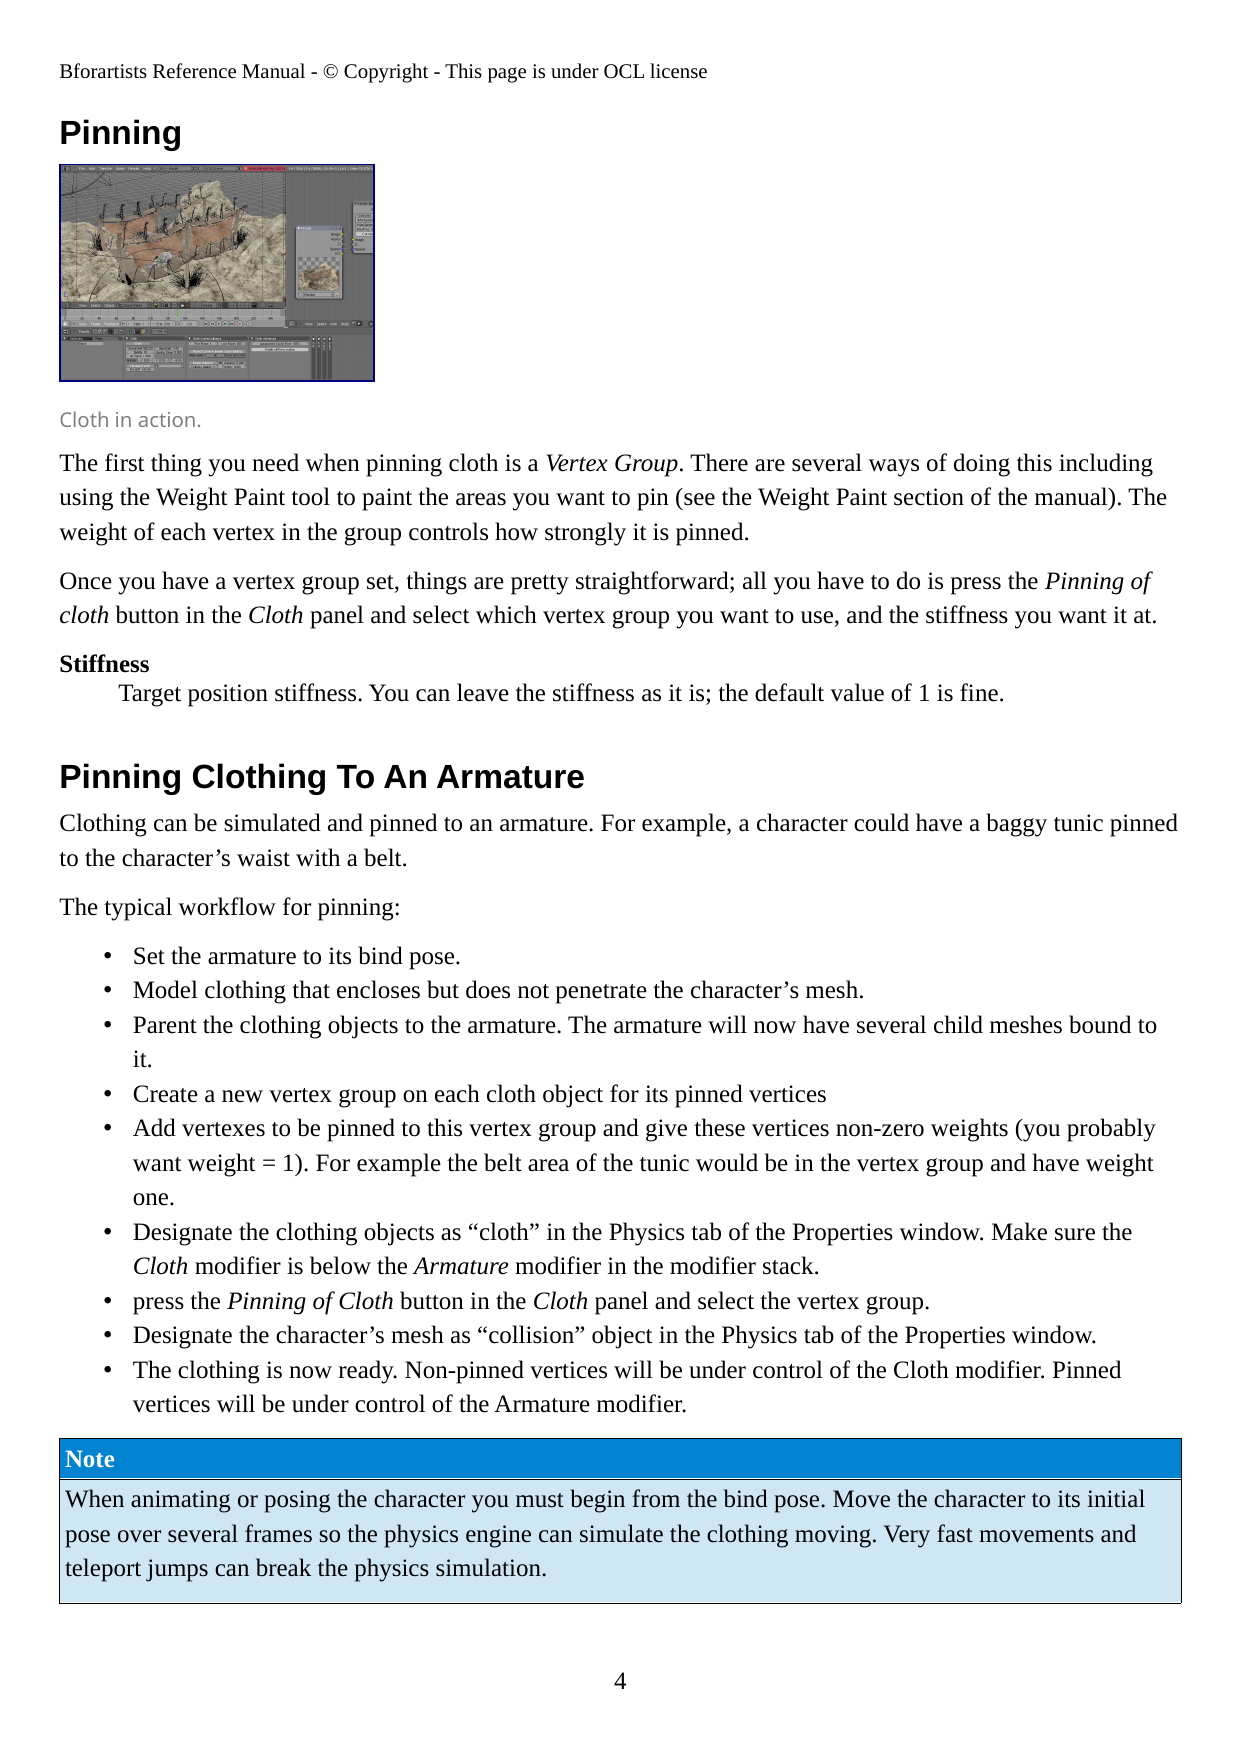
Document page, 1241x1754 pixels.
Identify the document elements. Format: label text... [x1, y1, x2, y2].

table_header Note [60, 1439, 1181, 1478]
list Target position stiffness. You can leave the stiffness as it is; the default value of 1 is fine. [118, 678, 1181, 707]
list Set the armature to its bind pose. [103, 941, 1181, 970]
subtitle Stiffness [59, 649, 1181, 678]
list Parent the clothing objects to the armature. The armature will now have several child meshes bound to it. [103, 1010, 1181, 1073]
list press the Pinning of Cloth button in the Cloth panel and select the vertex group. [103, 1286, 1181, 1314]
text Once you have a vertex group set, things are pretty straightforward; all you have to do is press the Pinning of cloth button in the Cloth panel and select which vertex group you want to use, and the stiffness you want it at. [59, 566, 1181, 629]
subtitle Pinning Clothing To An Armature [59, 757, 1181, 796]
text The typical workflow for pinning: [59, 892, 1181, 921]
table_cell When animating or posing the character you must begin from the bind pose. Move the character to its initial pose over several frames so the physics engine can simulate the clothing moving. Very fast movements and teleport jumps can break the physics simulation. [60, 1480, 1181, 1602]
picture [61, 165, 373, 380]
list Create a new vertex group on each cloth object for its pinned vertices [103, 1079, 1181, 1108]
text Clothing can be simulated and pinned to an armature. For example, a character could have a baggy tunic pinned to the character’s waist with a belt. [59, 808, 1181, 872]
list Model clothing that encloses but does not penetrate the character’s mesh. [103, 975, 1181, 1004]
list The clothing is now ready. Non-pinned vertices will be under control of the Cloth modifier. Pinned vertices will be under control of the Armature modifier. [103, 1355, 1181, 1418]
text Cloth in action. [59, 402, 1181, 433]
text The first thing you need when pinning cloth is a Vertex Group. There are several ways of doing this including using the Weight Paint tool to paint the areas you want to pin (see the Weight Paint section of the manual). The weight of each vertex in the group controls how strongly it is pinned. [59, 448, 1181, 546]
list Add vertexes to be pinned to this vertex group and give these vertices non-zero weights (you probably want weight = 1). For example the belt area of the tunic would be in the vertex group and have weight one. [103, 1113, 1181, 1211]
list Designate the clothing objects as “cloth” in the Physics tab of the Properties window. Make sure the Cloth modifier is below the Armature modifier in the modifier stack. [103, 1217, 1181, 1280]
subtitle Pinning [59, 113, 1181, 151]
list Designate the character’s mesh as “collision” object in the Physics tab of the Properties window. [103, 1320, 1181, 1349]
